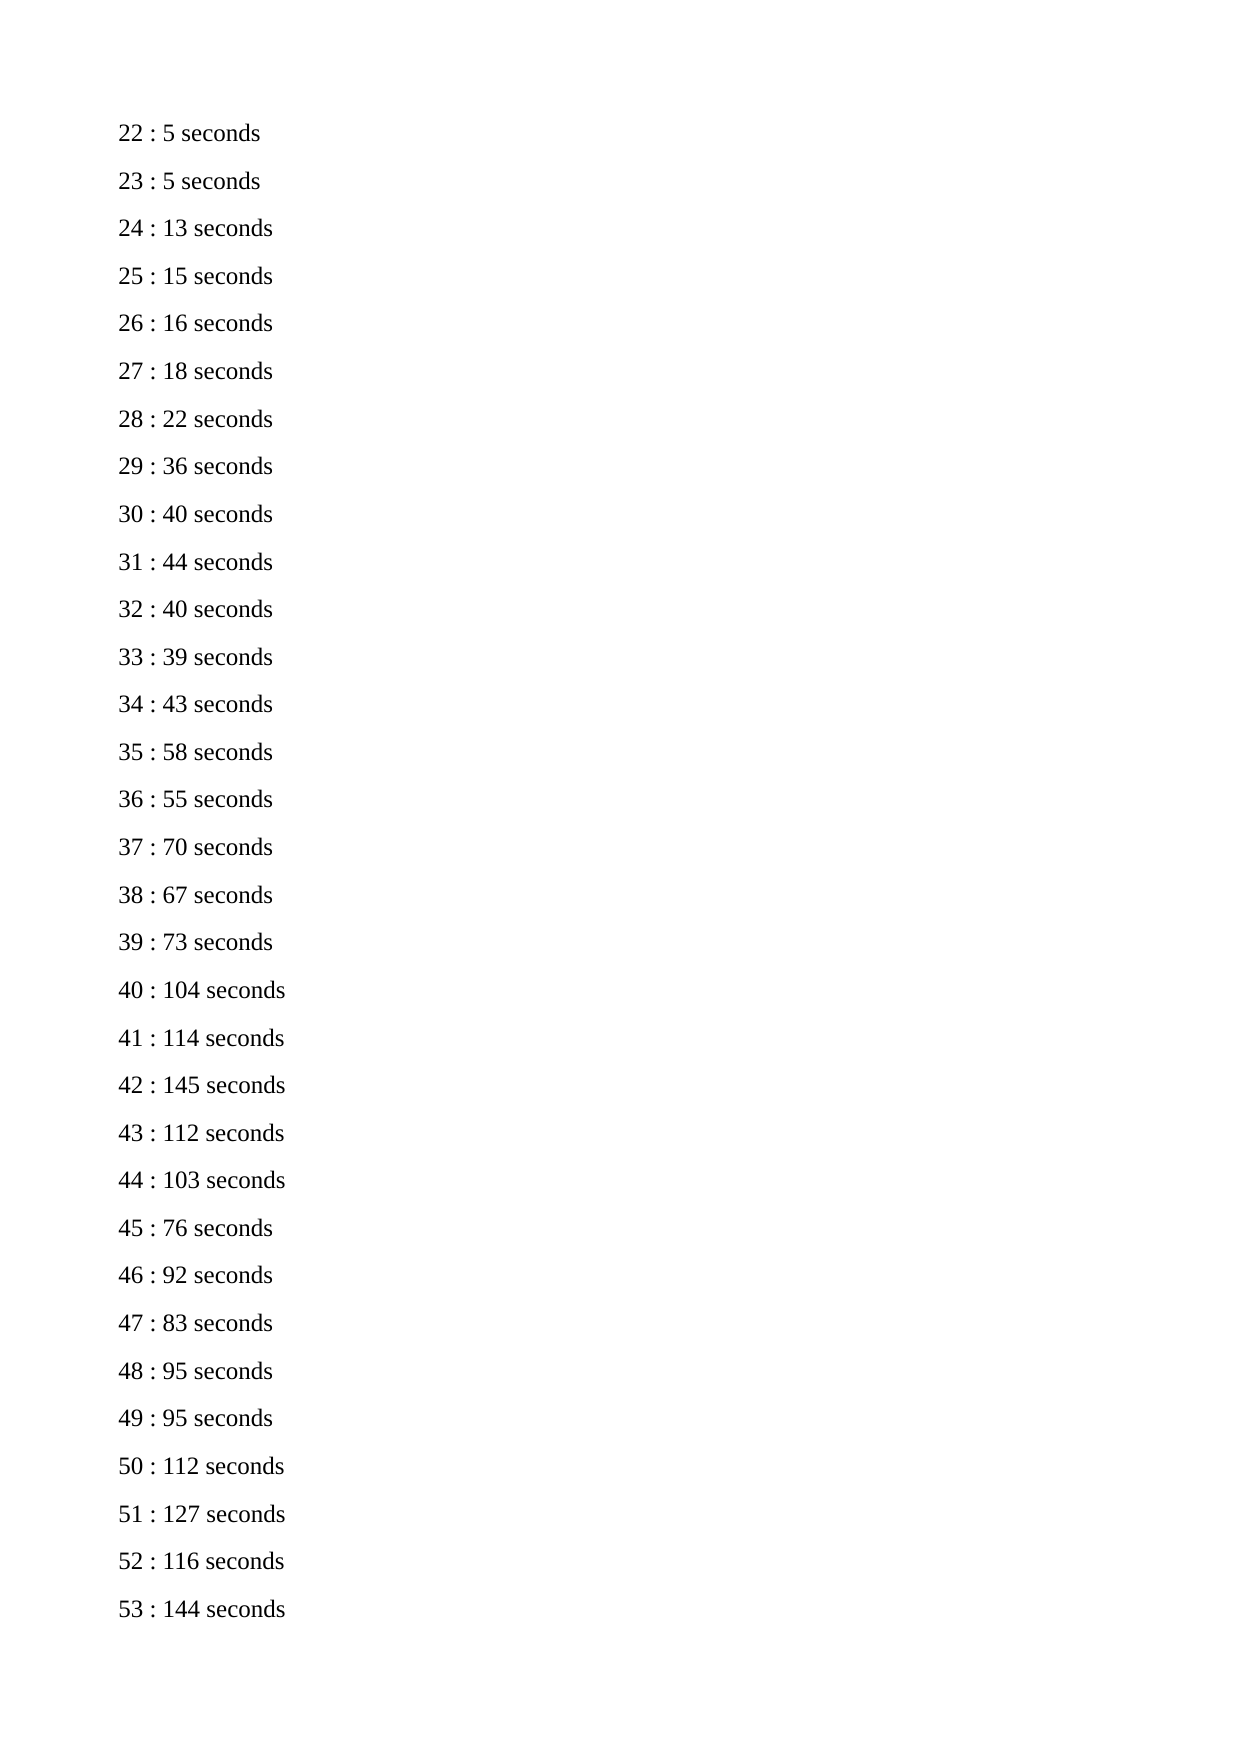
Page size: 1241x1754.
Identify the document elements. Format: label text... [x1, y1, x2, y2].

text 52 : 116 seconds [118, 1546, 1122, 1575]
text 50 : 112 seconds [118, 1451, 1122, 1480]
text 49 : 95 seconds [118, 1403, 1122, 1432]
text 39 : 73 seconds [118, 927, 1122, 956]
text 46 : 92 seconds [118, 1261, 1122, 1289]
text 33 : 39 seconds [118, 642, 1122, 671]
text 47 : 83 seconds [118, 1308, 1122, 1337]
text 36 : 55 seconds [118, 784, 1122, 813]
text 27 : 18 seconds [118, 356, 1122, 385]
text 25 : 15 seconds [118, 261, 1122, 290]
text 43 : 112 seconds [118, 1118, 1122, 1147]
text 44 : 103 seconds [118, 1165, 1122, 1194]
text 26 : 16 seconds [118, 308, 1122, 337]
text 22 : 5 seconds [118, 118, 1122, 147]
text 38 : 67 seconds [118, 880, 1122, 908]
text 34 : 43 seconds [118, 689, 1122, 718]
text 35 : 58 seconds [118, 737, 1122, 766]
text 30 : 40 seconds [118, 499, 1122, 528]
text 28 : 22 seconds [118, 404, 1122, 432]
text 29 : 36 seconds [118, 451, 1122, 480]
text 32 : 40 seconds [118, 594, 1122, 623]
text 42 : 145 seconds [118, 1070, 1122, 1099]
text 53 : 144 seconds [118, 1594, 1122, 1623]
text 41 : 114 seconds [118, 1023, 1122, 1051]
text 40 : 104 seconds [118, 975, 1122, 1004]
text 48 : 95 seconds [118, 1356, 1122, 1384]
text 45 : 76 seconds [118, 1213, 1122, 1242]
text 37 : 70 seconds [118, 832, 1122, 861]
text 23 : 5 seconds [118, 166, 1122, 194]
text 24 : 13 seconds [118, 213, 1122, 242]
text 31 : 44 seconds [118, 547, 1122, 575]
text 51 : 127 seconds [118, 1499, 1122, 1527]
